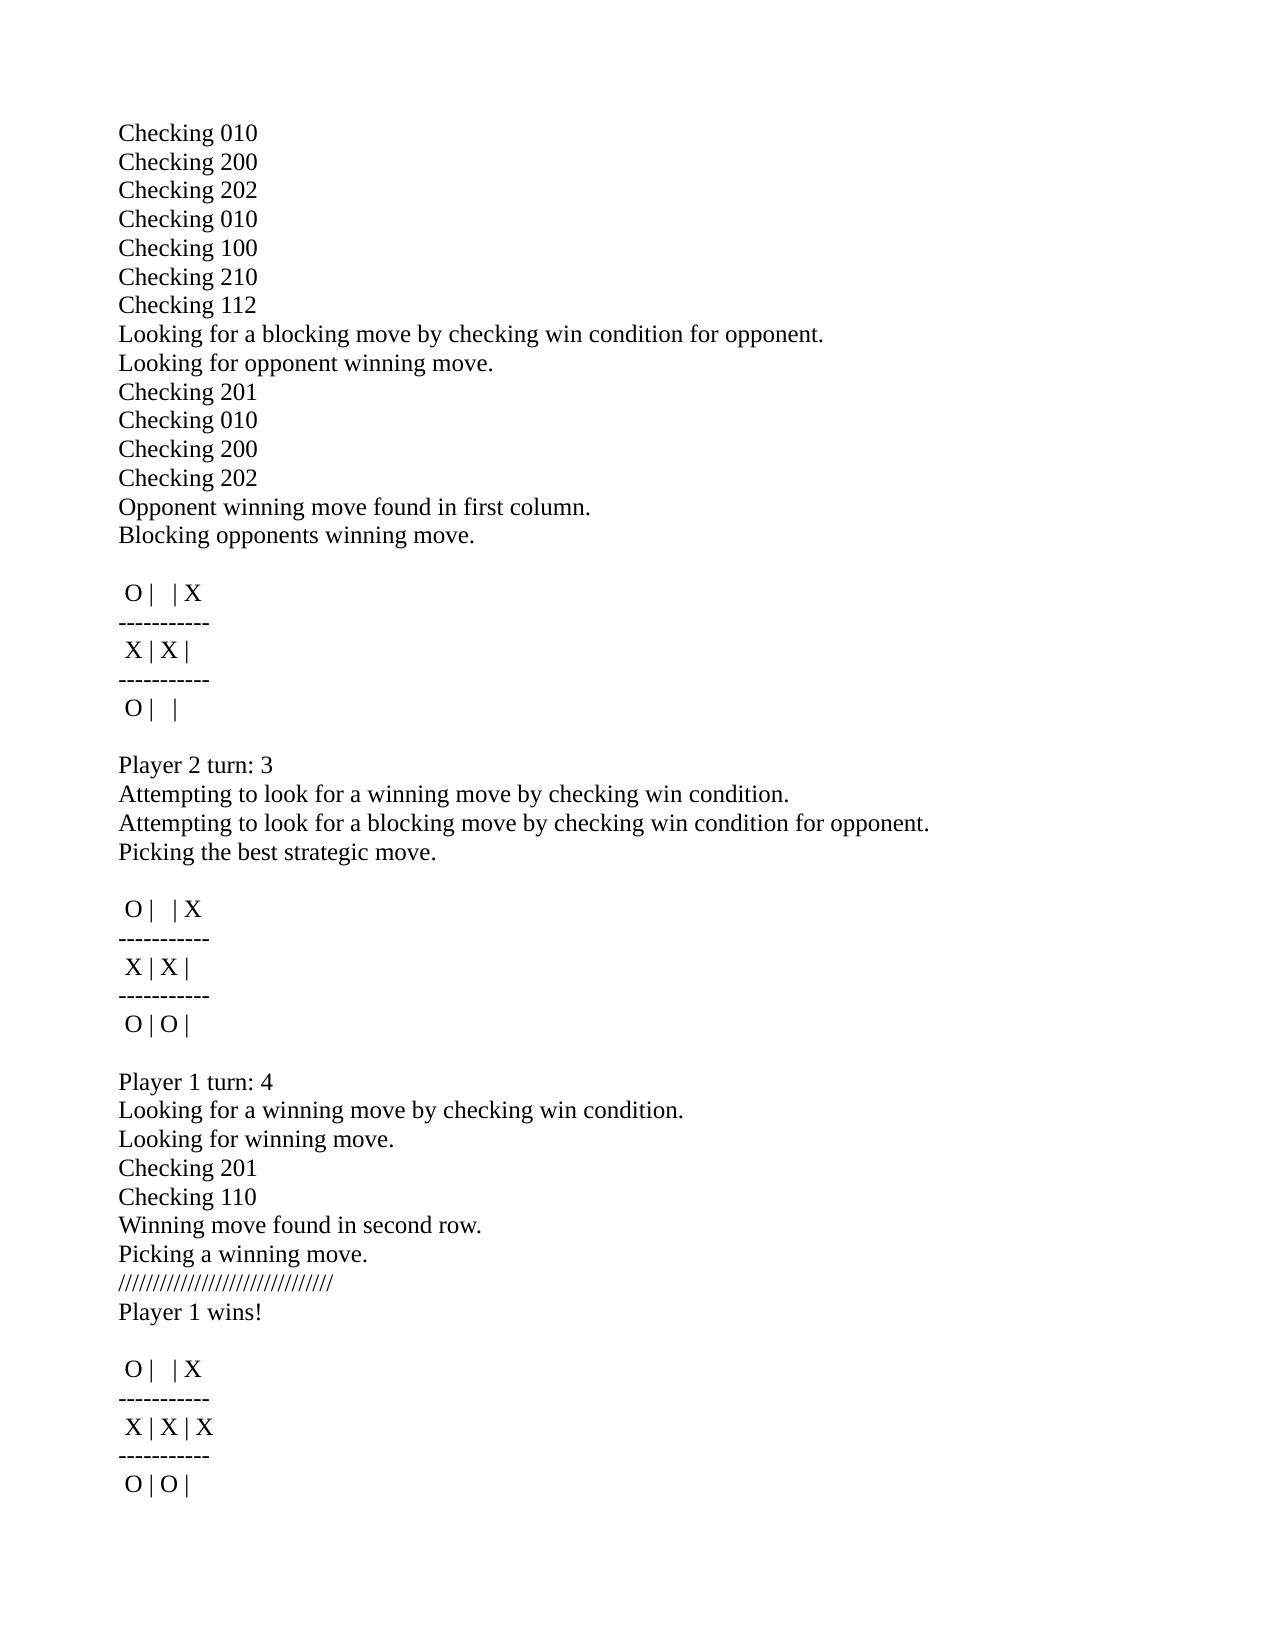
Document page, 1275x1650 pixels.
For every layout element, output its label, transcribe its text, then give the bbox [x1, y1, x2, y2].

text ----------- [118, 1441, 1157, 1469]
text Checking 010 [118, 204, 1157, 233]
text Picking the best strategic move. [118, 837, 1157, 866]
text O | O | [118, 1469, 1157, 1498]
text Checking 200 [118, 147, 1157, 176]
text ----------- [118, 607, 1157, 636]
text Checking 202 [118, 176, 1157, 204]
text Checking 112 [118, 291, 1157, 319]
text Checking 201 [118, 1153, 1157, 1182]
text Looking for opponent winning move. [118, 348, 1157, 377]
text Player 2 turn: 3 [118, 751, 1157, 779]
text ----------- [118, 664, 1157, 693]
text X | X | [118, 636, 1157, 664]
text ----------- [118, 923, 1157, 952]
text ----------- [118, 1383, 1157, 1412]
text Checking 210 [118, 262, 1157, 291]
text ----------- [118, 981, 1157, 1009]
text X | X | X [118, 1412, 1157, 1441]
text Attempting to look for a winning move by checking win condition. [118, 779, 1157, 808]
text Looking for winning move. [118, 1124, 1157, 1153]
text O | | X [118, 1354, 1157, 1383]
text Picking a winning move. [118, 1239, 1157, 1268]
text Winning move found in second row. [118, 1211, 1157, 1239]
text O | | [118, 693, 1157, 722]
text /////////////////////////////// [118, 1268, 1157, 1297]
text Checking 010 [118, 118, 1157, 147]
text Looking for a winning move by checking win condition. [118, 1096, 1157, 1124]
text Checking 110 [118, 1182, 1157, 1211]
text Checking 100 [118, 233, 1157, 262]
text Blocking opponents winning move. [118, 521, 1157, 549]
text Checking 201 [118, 377, 1157, 406]
text Checking 010 [118, 406, 1157, 434]
text Player 1 wins! [118, 1297, 1157, 1326]
text O | | X [118, 894, 1157, 923]
text Opponent winning move found in first column. [118, 492, 1157, 521]
text O | | X [118, 578, 1157, 607]
text Player 1 turn: 4 [118, 1067, 1157, 1096]
text Attempting to look for a blocking move by checking win condition for opponent. [118, 808, 1157, 837]
text X | X | [118, 952, 1157, 981]
text O | O | [118, 1009, 1157, 1038]
text Looking for a blocking move by checking win condition for opponent. [118, 319, 1157, 348]
text Checking 202 [118, 463, 1157, 492]
text Checking 200 [118, 434, 1157, 463]
